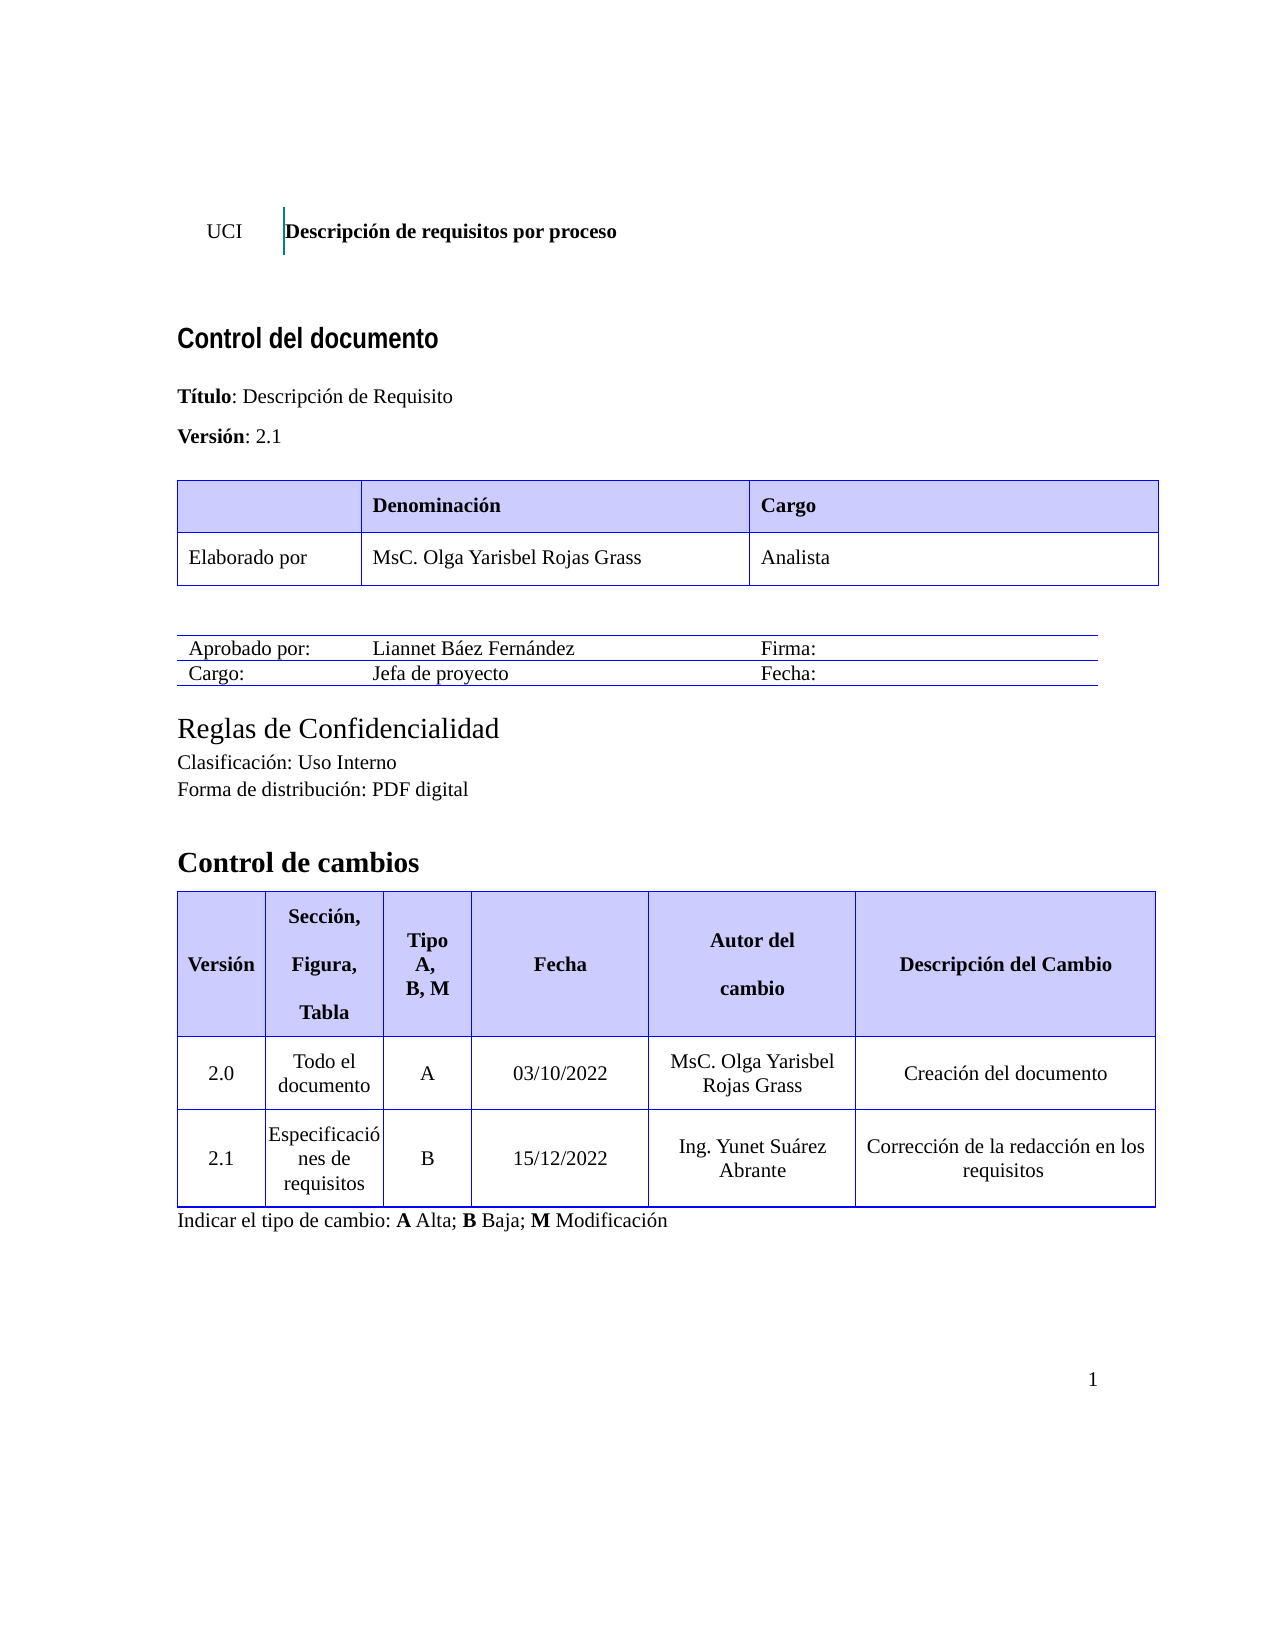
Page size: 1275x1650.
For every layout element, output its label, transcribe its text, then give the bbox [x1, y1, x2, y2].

table_cell 2.0 [178, 1037, 265, 1109]
table_cell Fecha: [749, 661, 856, 685]
table_cell 15/12/2022 [472, 1110, 648, 1206]
table_cell MsC. Olga Yarisbel Rojas Grass [649, 1037, 855, 1109]
text Indicar el tipo de cambio: A Alta; B Baja; M Modificación [177, 1208, 1098, 1232]
text Clasificación: Uso Interno [177, 750, 1098, 774]
table_cell Elaborado por [178, 533, 361, 585]
table_cell B [384, 1110, 471, 1206]
table_cell 2.1 [178, 1110, 265, 1206]
text Forma de distribución: PDF digital [177, 777, 1098, 801]
table_header Versión [178, 892, 265, 1036]
table_header Aprobado por: [177, 636, 361, 660]
table_cell A [384, 1037, 471, 1109]
table_cell Creación del documento [856, 1037, 1155, 1109]
table_header Sección, Figura, Tabla [266, 892, 383, 1036]
table_cell Cargo: [177, 661, 361, 685]
table_cell Corrección de la redacción en los requisitos [856, 1110, 1155, 1206]
table_cell MsC. Olga Yarisbel Rojas Grass [362, 533, 749, 585]
text Control del documento [177, 321, 1098, 354]
table_header Tipo A, B, M [384, 892, 471, 1036]
table_cell Ing. Yunet Suárez Abrante [649, 1110, 855, 1206]
text Control de cambios [177, 845, 1098, 878]
text Versión: 2.1 [177, 424, 1098, 448]
table_cell 03/10/2022 [472, 1037, 648, 1109]
table_header [856, 636, 1098, 660]
table_header Autor del cambio [649, 892, 855, 1036]
table_header Descripción del Cambio [856, 892, 1155, 1036]
table_cell Todo el documento [266, 1037, 383, 1109]
table_cell [856, 661, 1098, 685]
table_header Cargo [750, 481, 1158, 532]
table_header Denominación [362, 481, 749, 532]
table_header Liannet Báez Fernández [361, 636, 749, 660]
table_header Firma: [749, 636, 856, 660]
text Reglas de Confidencialidad [177, 711, 1098, 745]
text Título: Descripción de Requisito [177, 384, 1098, 408]
table_cell Jefa de proyecto [361, 661, 749, 685]
table_header [178, 481, 361, 532]
table_cell Analista [750, 533, 1158, 585]
table_cell Especificaciónes de requisitos [266, 1110, 383, 1206]
table_header Fecha [472, 892, 648, 1036]
